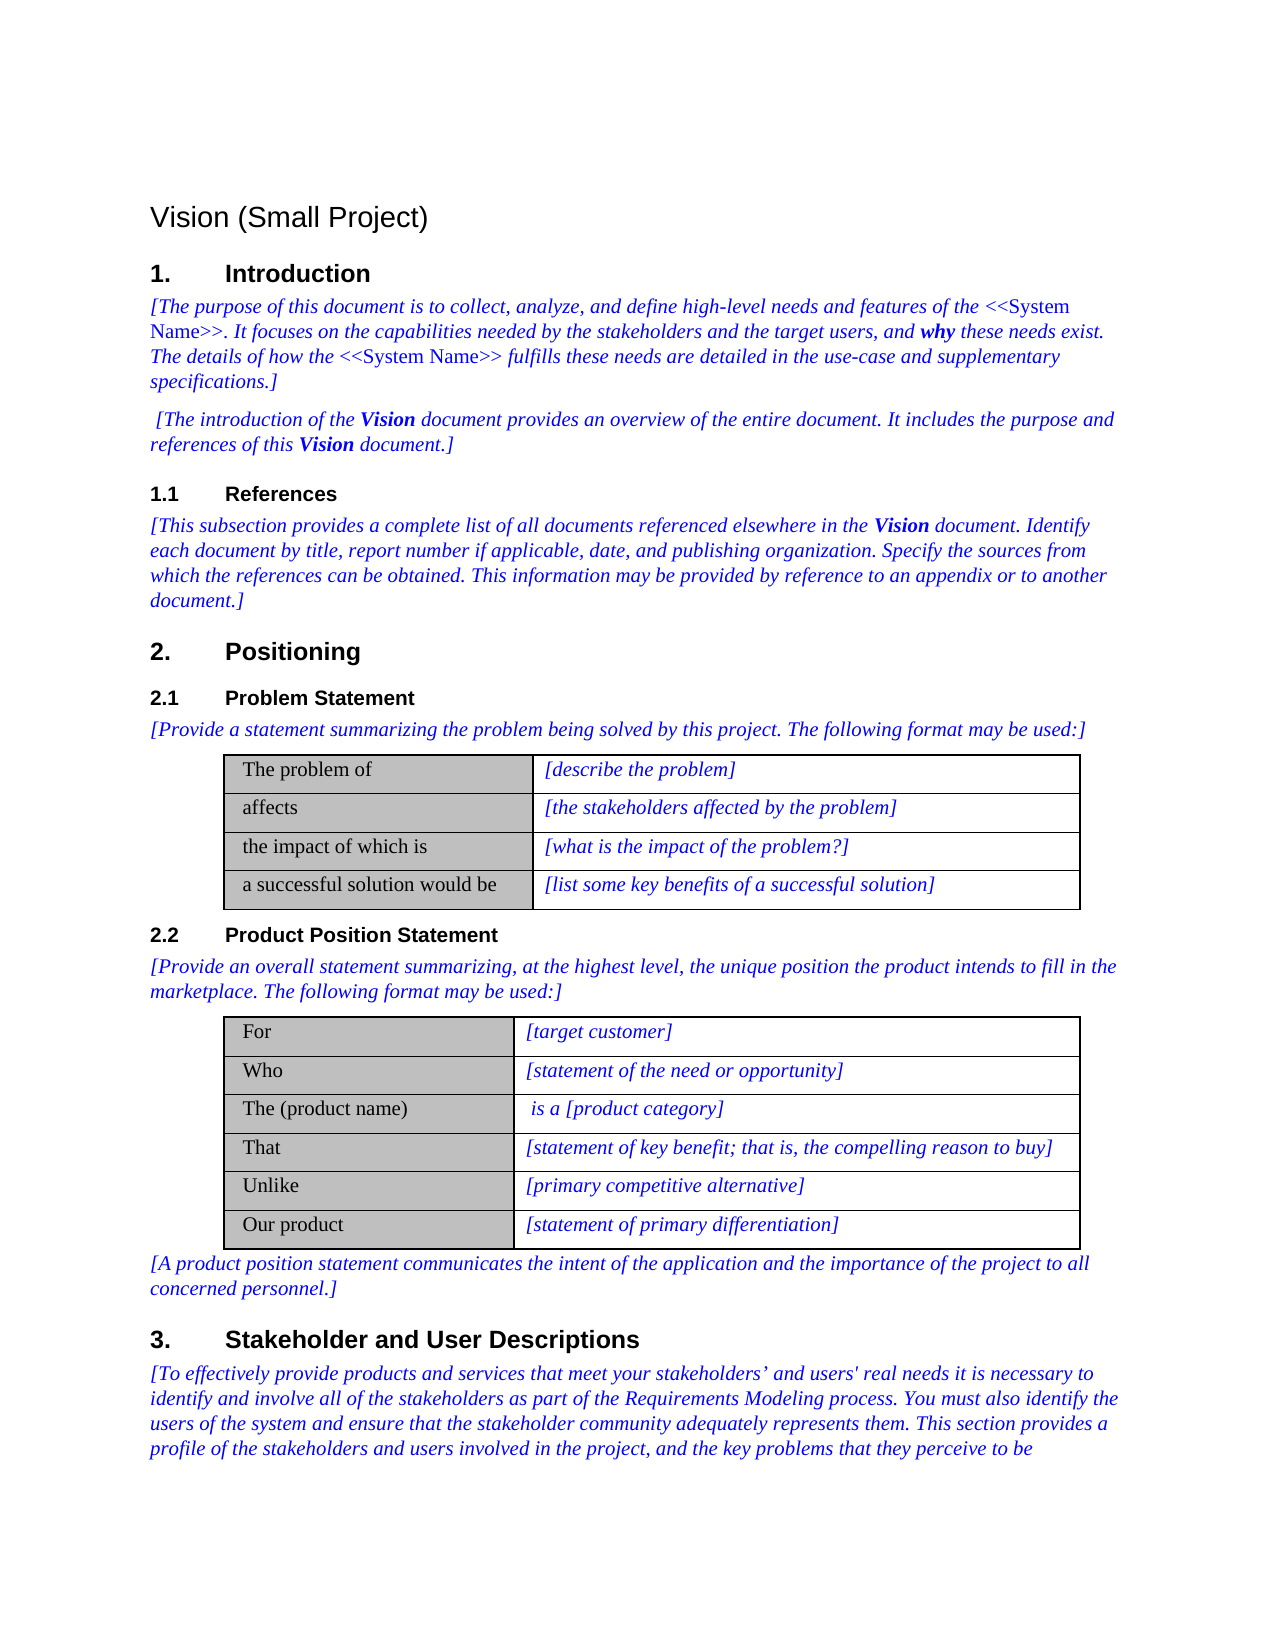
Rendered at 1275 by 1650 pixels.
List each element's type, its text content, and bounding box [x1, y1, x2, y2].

subtitle References [150, 481, 1125, 506]
table_cell Unlike [225, 1172, 513, 1210]
title Vision (Small Project) [150, 200, 1125, 233]
text [The purpose of this document is to collect, analyze, and define high-level needs and features of the <<System Name>>. It focuses on the capabilities needed by the stakeholders and the target users, and why these needs exist. The details of how the <<System Name>> fulfills these needs are detailed in the use-case and supplementary specifications.] [150, 293, 1125, 393]
table_header [target customer] [515, 1018, 1079, 1056]
table_cell Who [225, 1057, 513, 1094]
table_cell That [225, 1134, 513, 1171]
table_cell a successful solution would be [225, 871, 532, 909]
table_header [describe the problem] [534, 756, 1079, 793]
subtitle Problem Statement [150, 685, 1125, 710]
text [This subsection provides a complete list of all documents referenced elsewhere in the Vision document. Identify each document by title, report number if applicable, date, and publishing organization. Specify the sources from which the references can be obtained. This information may be provided by reference to an appendix or to another document.] [150, 512, 1125, 612]
table_cell [primary competitive alternative] [515, 1172, 1079, 1210]
table_cell [statement of the need or opportunity] [515, 1057, 1079, 1094]
text [To effectively provide products and services that meet your stakeholders’ and users' real needs it is necessary to identify and involve all of the stakeholders as part of the Requirements Modeling process. You must also identify the users of the system and ensure that the stakeholder community adequately represents them. This section provides a profile of the stakeholders and users involved in the project, and the key problems that they perceive to be [150, 1360, 1125, 1460]
table_cell is a [product category] [515, 1095, 1079, 1133]
table_cell [list some key benefits of a successful solution] [534, 871, 1079, 909]
table_cell The (product name) [225, 1095, 513, 1133]
table_header The problem of [225, 756, 532, 793]
text [The introduction of the Vision document provides an overview of the entire document. It includes the purpose and references of this Vision document.] [150, 406, 1125, 456]
table_cell the impact of which is [225, 833, 532, 870]
text [A product position statement communicates the intent of the application and the importance of the project to all concerned personnel.] [150, 1250, 1125, 1300]
table_header For [225, 1018, 513, 1056]
text [Provide an overall statement summarizing, at the highest level, the unique position the product intends to fill in the marketplace. The following format may be used:] [150, 953, 1125, 1003]
table_cell [what is the impact of the problem?] [534, 833, 1079, 870]
table_cell affects [225, 794, 532, 832]
table_cell Our product [225, 1211, 513, 1248]
subtitle Stakeholder and User Descriptions [150, 1325, 1125, 1354]
text [Provide a statement summarizing the problem being solved by this project. The following format may be used:] [150, 716, 1125, 741]
subtitle Introduction [150, 258, 1125, 287]
table_cell [statement of key benefit; that is, the compelling reason to buy] [515, 1134, 1079, 1171]
table_cell [statement of primary differentiation] [515, 1211, 1079, 1248]
table_cell [the stakeholders affected by the problem] [534, 794, 1079, 832]
subtitle Product Position Statement [150, 922, 1125, 947]
subtitle Positioning [150, 637, 1125, 666]
